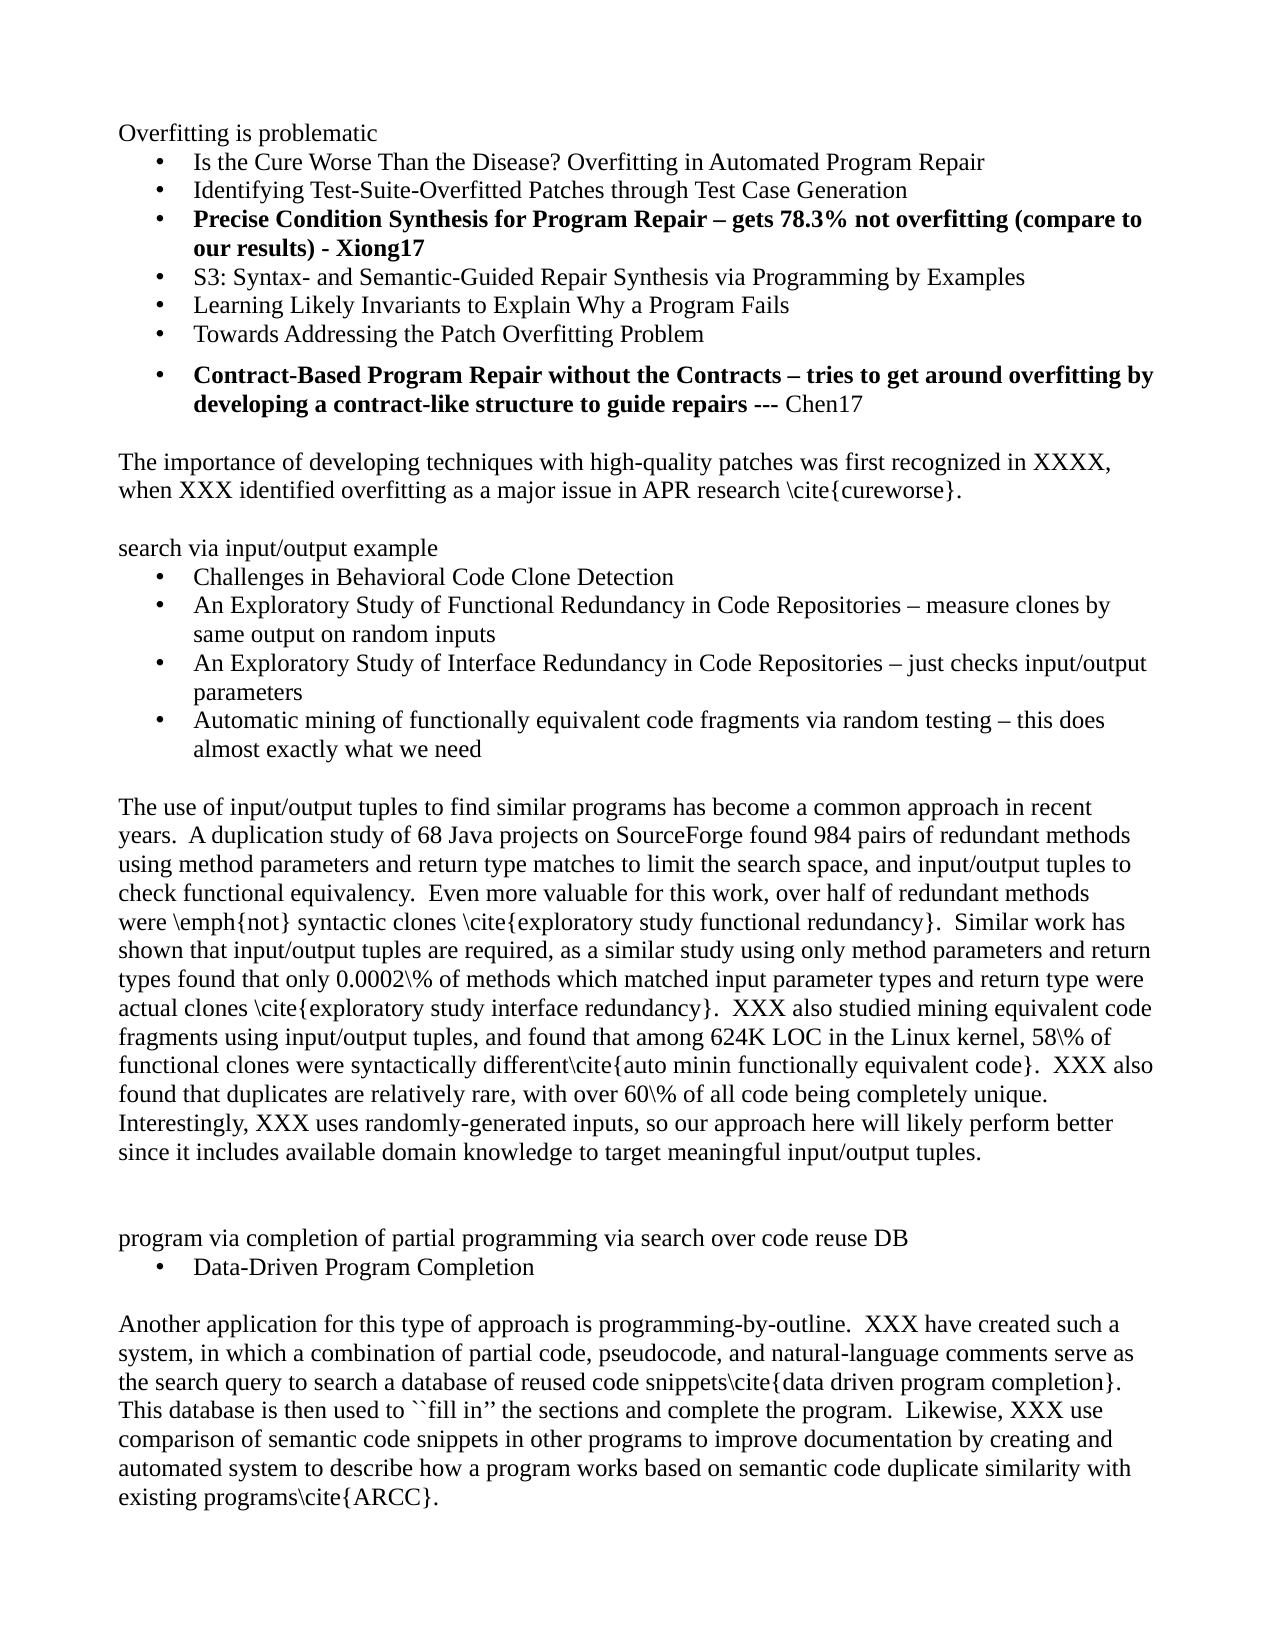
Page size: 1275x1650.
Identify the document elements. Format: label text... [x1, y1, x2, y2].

list Precise Condition Synthesis for Program Repair – gets 78.3% not overfitting (compare to our results) - Xiong17 [156, 204, 1157, 262]
text program via completion of partial programming via search over code reuse DB [118, 1223, 1157, 1252]
text search via input/output example [118, 533, 1157, 562]
list Learning Likely Invariants to Explain Why a Program Fails [156, 291, 1157, 319]
list Contract-Based Program Repair without the Contracts – tries to get around overfitting by developing a contract-like structure to guide repairs --- Chen17 [156, 361, 1157, 418]
list Identifying Test-Suite-Overfitted Patches through Test Case Generation [156, 176, 1157, 204]
list Towards Addressing the Patch Overfitting Problem [156, 319, 1157, 348]
list S3: Syntax- and Semantic-Guided Repair Synthesis via Programming by Examples [156, 262, 1157, 291]
list Data-Driven Program Completion [156, 1252, 1157, 1281]
list An Exploratory Study of Interface Redundancy in Code Repositories – just checks input/output parameters [156, 648, 1157, 706]
text The use of input/output tuples to find similar programs has become a common approach in recent years. A duplication study of 68 Java projects on SourceForge found 984 pairs of redundant methods using method parameters and return type matches to limit the search space, and input/output tuples to check functional equivalency. Even more valuable for this work, over half of redundant methods were \emph{not} syntactic clones \cite{exploratory study functional redundancy}. Similar work has shown that input/output tuples are required, as a similar study using only method parameters and return types found that only 0.0002\% of methods which matched input parameter types and return type were actual clones \cite{exploratory study interface redundancy}. XXX also studied mining equivalent code fragments using input/output tuples, and found that among 624K LOC in the Linux kernel, 58\% of functional clones were syntactically different\cite{auto minin functionally equivalent code}. XXX also found that duplicates are relatively rare, with over 60\% of all code being completely unique. Interestingly, XXX uses randomly-generated inputs, so our approach here will likely perform better since it includes available domain knowledge to target meaningful input/output tuples. [118, 792, 1157, 1166]
list Automatic mining of functionally equivalent code fragments via random testing – this does almost exactly what we need [156, 706, 1157, 763]
text Overfitting is problematic [118, 118, 1157, 147]
text Another application for this type of approach is programming-by-outline. XXX have created such a system, in which a combination of partial code, pseudocode, and natural-language comments serve as the search query to search a database of reused code snippets\cite{data driven program completion}. This database is then used to ``fill in’’ the sections and complete the program. Likewise, XXX use comparison of semantic code snippets in other programs to improve documentation by creating and automated system to describe how a program works based on semantic code duplicate similarity with existing programs\cite{ARCC}. [118, 1309, 1157, 1511]
text The importance of developing techniques with high-quality patches was first recognized in XXXX, when XXX identified overfitting as a major issue in APR research \cite{cureworse}. [118, 447, 1157, 504]
list An Exploratory Study of Functional Redundancy in Code Repositories – measure clones by same output on random inputs [156, 591, 1157, 648]
list Challenges in Behavioral Code Clone Detection [156, 562, 1157, 591]
list Is the Cure Worse Than the Disease? Overfitting in Automated Program Repair [156, 147, 1157, 176]
